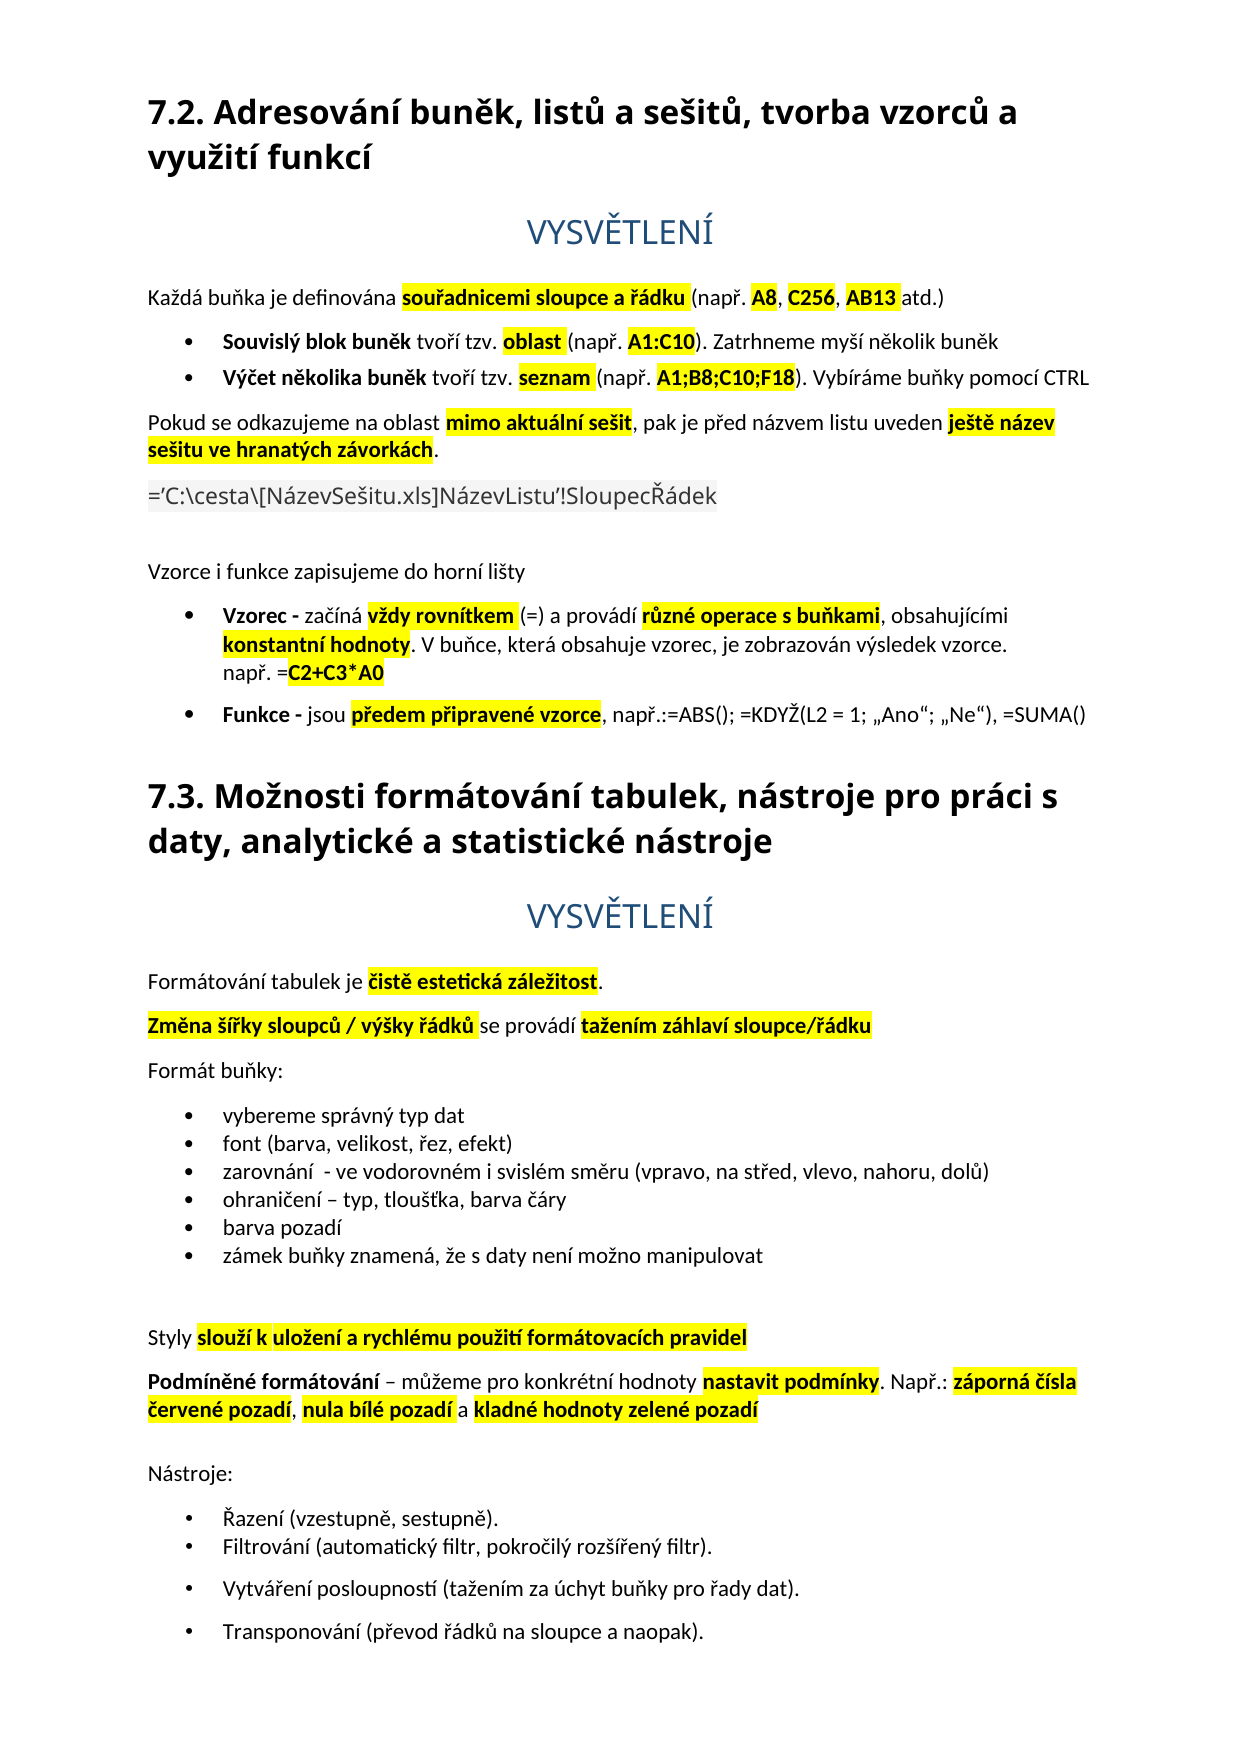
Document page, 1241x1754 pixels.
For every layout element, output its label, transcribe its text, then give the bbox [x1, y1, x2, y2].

list Filtrování (automatický filtr, pokročilý rozšířený filtr). [185, 1532, 1093, 1560]
text Každá buňka je definována souřadnicemi sloupce a řádku (např. A8, C256, AB13 atd.) [148, 283, 1093, 311]
list zarovnání - ve vodorovném i svislém směru (vpravo, na střed, vlevo, nahoru, dolů) [185, 1157, 1093, 1185]
text Vzorce i funkce zapisujeme do horní lišty [148, 557, 1093, 585]
text Formátování tabulek je čistě estetická záležitost. [148, 967, 1093, 995]
text 7.3. Možnosti formátování tabulek, nástroje pro práci s daty, analytické a statistické nástroje [148, 773, 1093, 864]
text 7.2. Adresování buněk, listů a sešitů, tvorba vzorců a využití funkcí [148, 89, 1093, 179]
text Změna šířky sloupců / výšky řádků se provádí tažením záhlaví sloupce/řádku [148, 1011, 1093, 1039]
subtitle vysvětlení [148, 893, 1093, 938]
list zámek buňky znamená, že s daty není možno manipulovat [185, 1241, 1093, 1269]
list Vzorec - začíná vždy rovnítkem (=) a provádí různé operace s buňkami, obsahujícími konstantní hodnoty. V buňce, která obsahuje vzorec, je zobrazován výsledek vzorce. např. =C2+C3*A0 [185, 602, 1093, 686]
list Řazení (vzestupně, sestupně). [185, 1504, 1093, 1532]
text Nástroje: [148, 1459, 1093, 1487]
list Transponování (převod řádků na sloupce a naopak). [185, 1617, 1093, 1645]
list Vytváření posloupností (tažením za úchyt buňky pro řady dat). [185, 1574, 1093, 1602]
text Styly slouží k uložení a rychlému použití formátovacích pravidel [148, 1323, 1093, 1351]
subtitle vysvětlení [148, 209, 1093, 254]
list Souvislý blok buněk tvoří tzv. oblast (např. A1:C10). Zatrhneme myší několik buněk [185, 327, 1093, 355]
list barva pozadí [185, 1213, 1093, 1241]
list Výčet několika buněk tvoří tzv. seznam (např. A1;B8;C10;F18). Vybíráme buňky pomocí CTRL [185, 363, 1093, 391]
list ohraničení – typ, tloušťka, barva čáry [185, 1185, 1093, 1213]
list font (barva, velikost, řez, efekt) [185, 1129, 1093, 1157]
text Formát buňky: [148, 1056, 1093, 1084]
text =’C:\cesta\[NázevSešitu.xls]NázevListu’!SloupecŘádek [148, 480, 1093, 512]
list vybereme správný typ dat [185, 1101, 1093, 1129]
list Funkce - jsou předem připravené vzorce, např.:=ABS(); =KDYŽ(L2 = 1; „Ano“; „Ne“), =SUMA() [185, 700, 1093, 728]
text Pokud se odkazujeme na oblast mimo aktuální sešit, pak je před názvem listu uveden ještě název sešitu ve hranatých závorkách. [148, 408, 1093, 464]
text Podmíněné formátování – můžeme pro konkrétní hodnoty nastavit podmínky. Např.: záporná čísla červené pozadí, nula bílé pozadí a kladné hodnoty zelené pozadí [148, 1367, 1093, 1423]
